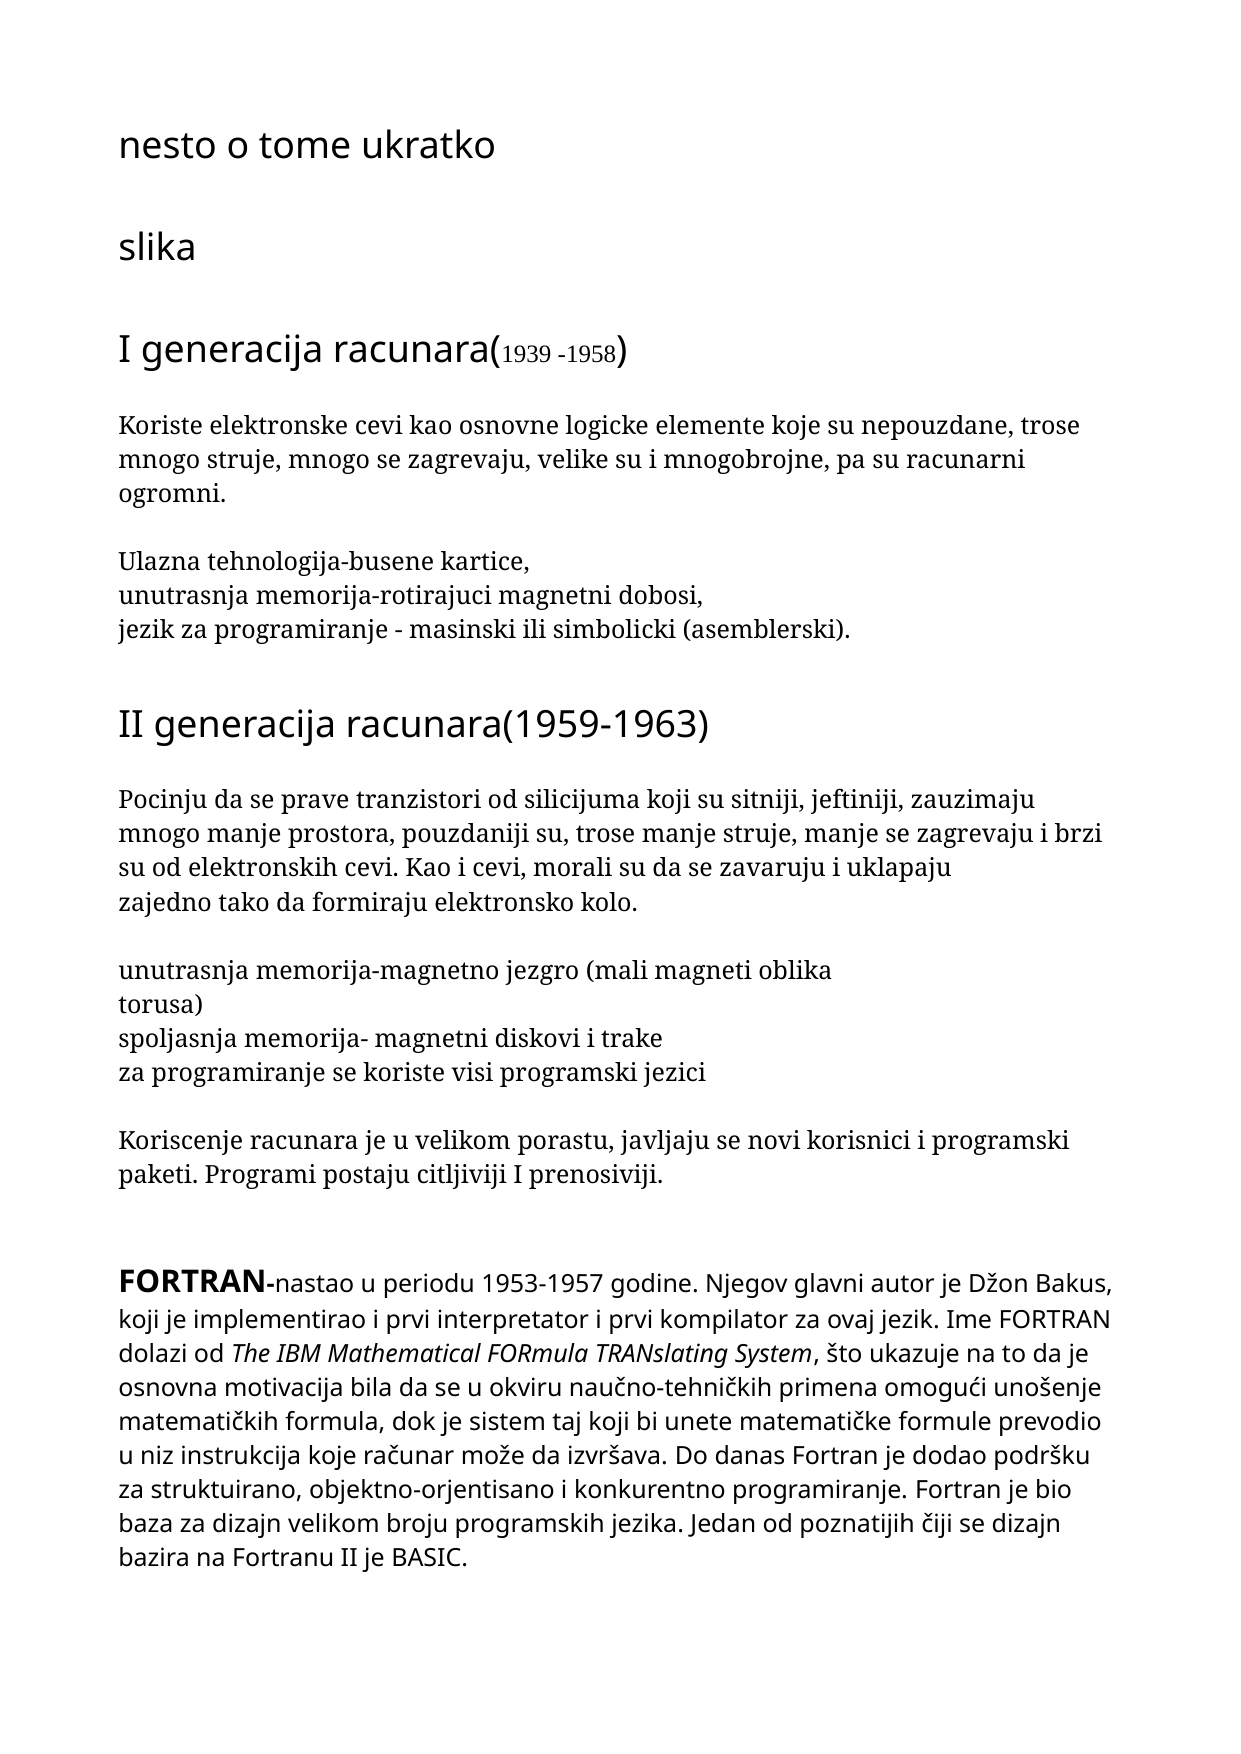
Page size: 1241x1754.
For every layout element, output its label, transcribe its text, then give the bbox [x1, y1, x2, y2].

text Koriscenje racunara je u velikom porastu, javljaju se novi korisnici i programski paketi. Programi postaju citljiviji I prenosiviji. [118, 1123, 1122, 1191]
text Ulazna tehnologija-busene kartice, [118, 544, 1122, 578]
text FORTRAN-nastao u periodu 1953-1957 godine. Njegov glavni autor je Džon Bakus, koji je implementirao i prvi interpretator i prvi kompilator za ovaj jezik. Ime FORTRAN dolazi od The IBM Mathematical FORmula TRANslating System, što ukazuje na to da je osnovna motivacija bila da se u okviru naučno-tehničkih primena omogući unošenje matematičkih formula, dok je sistem taj koji bi unete matematičke formule prevodio u niz instrukcija koje računar može da izvršava. Do danas Fortran je dodao podršku za struktuirano, objektno-orjentisano i konkurentno programiranje. Fortran je bio baza za dizajn velikom broju programskih jezika. Jedan od poznatijih čiji se dizajn bazira na Fortranu II je BASIC. [118, 1259, 1122, 1574]
text unutrasnja memorija-rotirajuci magnetni dobosi, [118, 578, 1122, 612]
text spoljasnja memorija- magnetni diskovi i trake [118, 1020, 1122, 1054]
text torusa) [118, 986, 1122, 1020]
text jezik za programiranje - masinski ili simbolicki (asemblerski). [118, 612, 1122, 646]
text za programiranje se koriste visi programski jezici [118, 1054, 1122, 1088]
text unutrasnja memorija-magnetno jezgro (mali magneti oblika [118, 952, 1122, 986]
text zajedno tako da formiraju elektronsko kolo. [118, 884, 1122, 918]
text Koriste elektronske cevi kao osnovne logicke elemente koje su nepouzdane, trose mnogo struje, mnogo se zagrevaju, velike su i mnogobrojne, pa su racunarni ogromni. [118, 407, 1122, 509]
text I generacija racunara(1939 -1958) [118, 322, 1122, 373]
text mnogo manje prostora, pouzdaniji su, trose manje struje, manje se zagrevaju i brzi su od elektronskih cevi. Kao i cevi, morali su da se zavaruju i uklapaju [118, 816, 1122, 884]
text slika [118, 220, 1122, 271]
text nesto o tome ukratko [118, 118, 1122, 169]
text Pocinju da se prave tranzistori od silicijuma koji su sitniji, jeftiniji, zauzimaju [118, 782, 1122, 816]
text II generacija racunara(1959-1963) [118, 697, 1122, 748]
